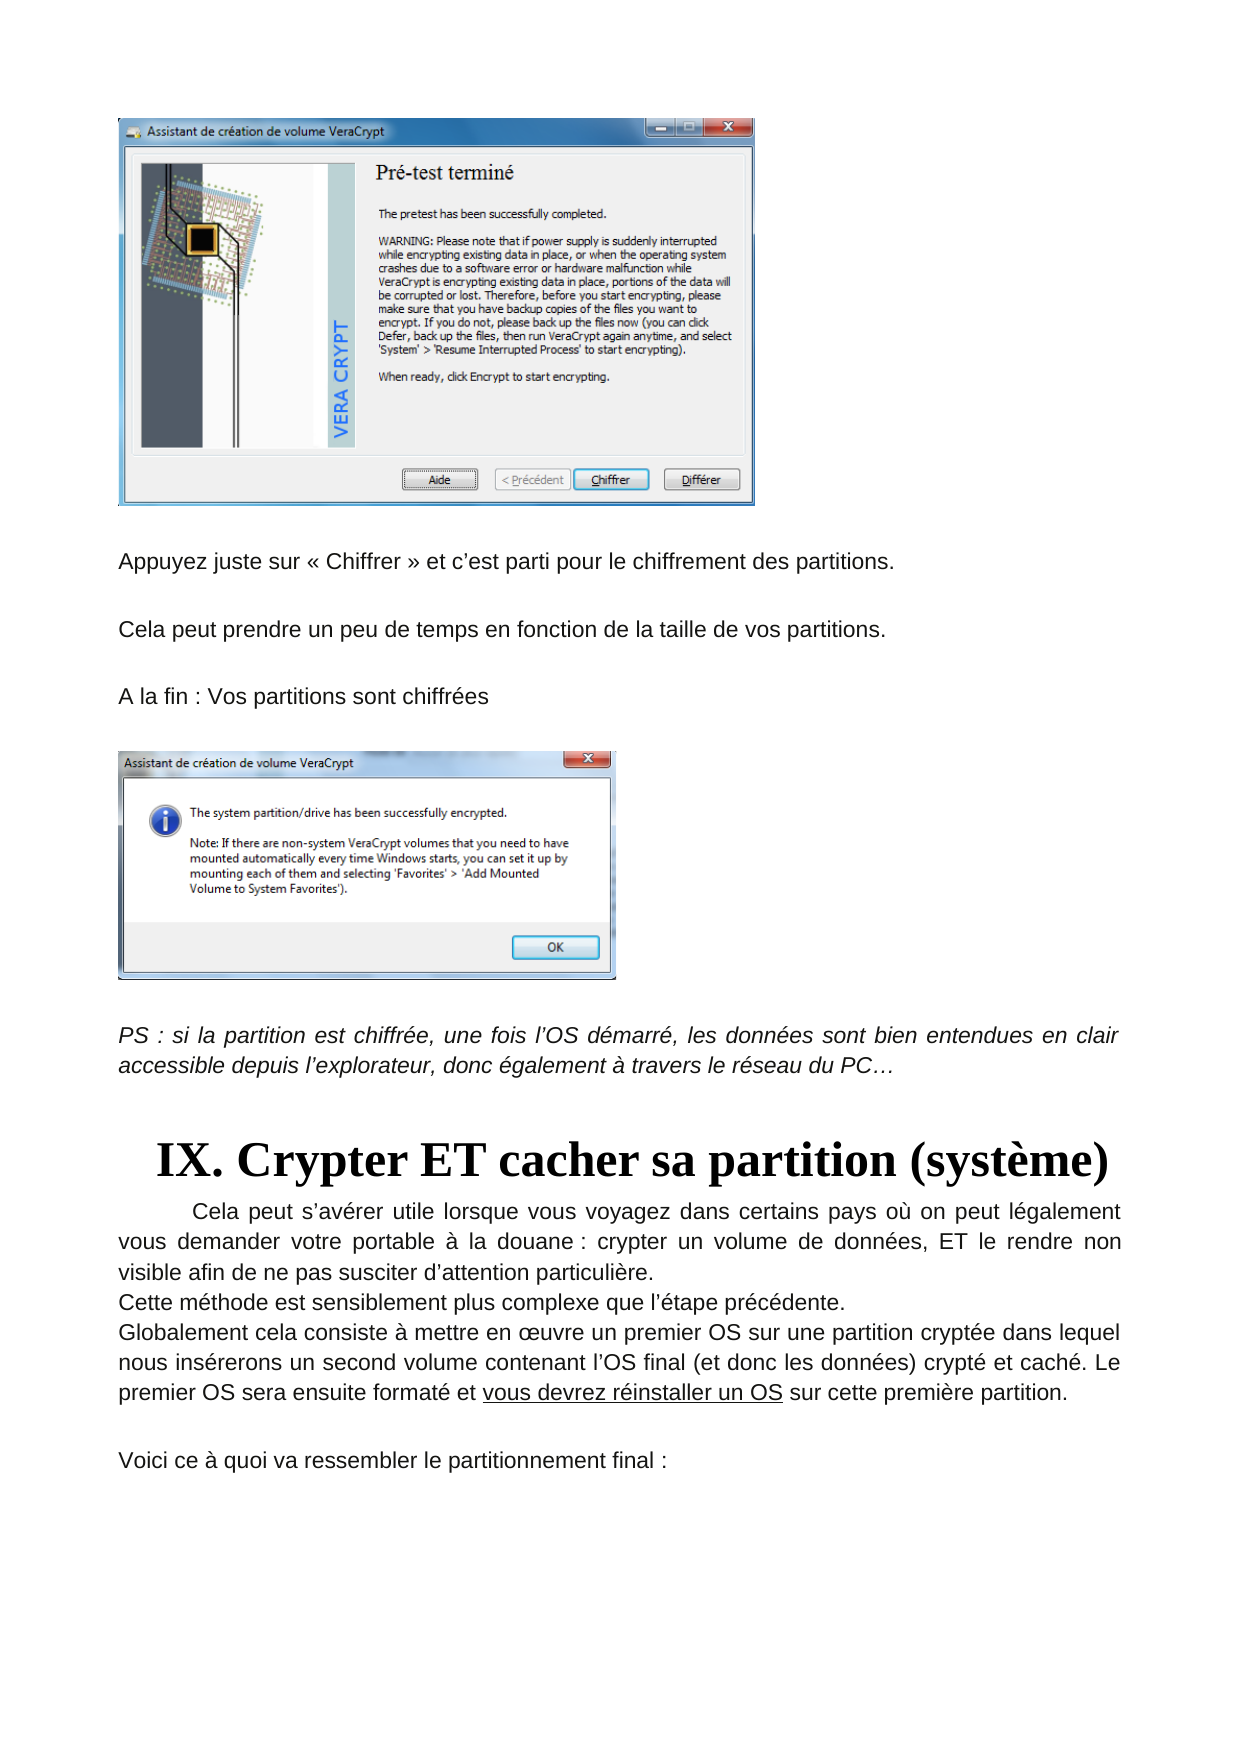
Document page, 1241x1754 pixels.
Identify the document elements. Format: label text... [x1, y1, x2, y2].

picture [118, 118, 755, 506]
text Cela peut prendre un peu de temps en fonction de la taille de vos partitions. [118, 616, 1122, 642]
text A la fin : Vos partitions sont chiffrées [118, 683, 1122, 709]
text Appuyez juste sur « Chiffrer » et c’est parti pour le chiffrement des partitions. [118, 548, 1122, 574]
text PS : si la partition est chiffrée, une fois l’OS démarré, les données sont bien entendues en clair accessible depuis l’explorateur, donc également à travers le réseau du PC… [118, 1022, 1122, 1078]
text Cela peut s’avérer utile lorsque vous voyagez dans certains pays où on peut légalement vous demander votre portable à la douane : crypter un volume de données, ET le rendre non visible afin de ne pas susciter d’attention particulière. [118, 1198, 1122, 1285]
subtitle Crypter ET cacher sa partition (système) [156, 1130, 1122, 1188]
text Voici ce à quoi va ressembler le partitionnement final : [118, 1447, 1122, 1473]
text Cette méthode est sensiblement plus complexe que l’étape précédente. [118, 1289, 1122, 1315]
picture [118, 751, 617, 980]
text Globalement cela consiste à mettre en œuvre un premier OS sur une partition cryptée dans lequel nous insérerons un second volume contenant l’OS final (et donc les données) crypté et caché. Le premier OS sera ensuite formaté et vous devrez réinstaller un OS sur cette première partition. [118, 1319, 1122, 1406]
